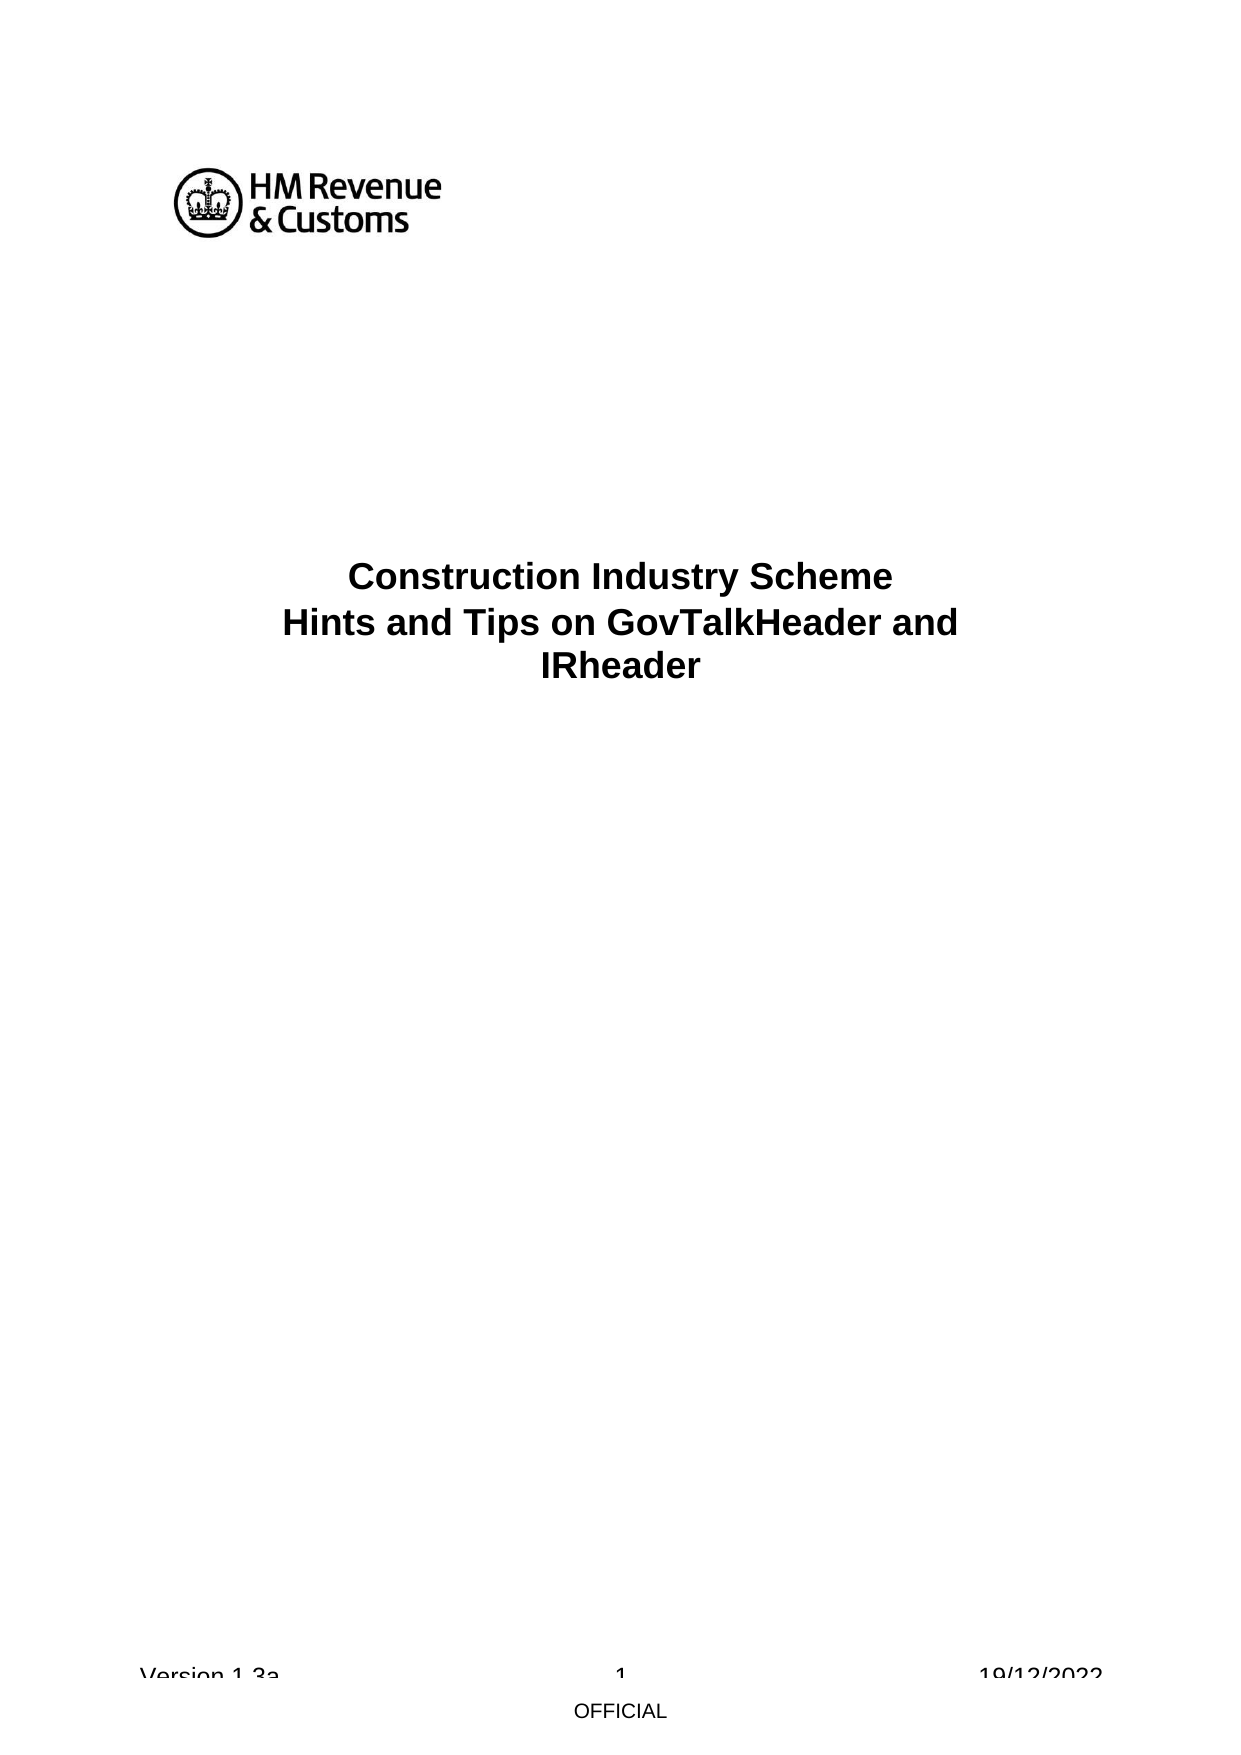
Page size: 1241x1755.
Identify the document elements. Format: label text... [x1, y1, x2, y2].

title Construction Industry Scheme [252, 554, 989, 597]
title Hints and Tips on GovTalkHeader and IRheader [252, 600, 989, 687]
